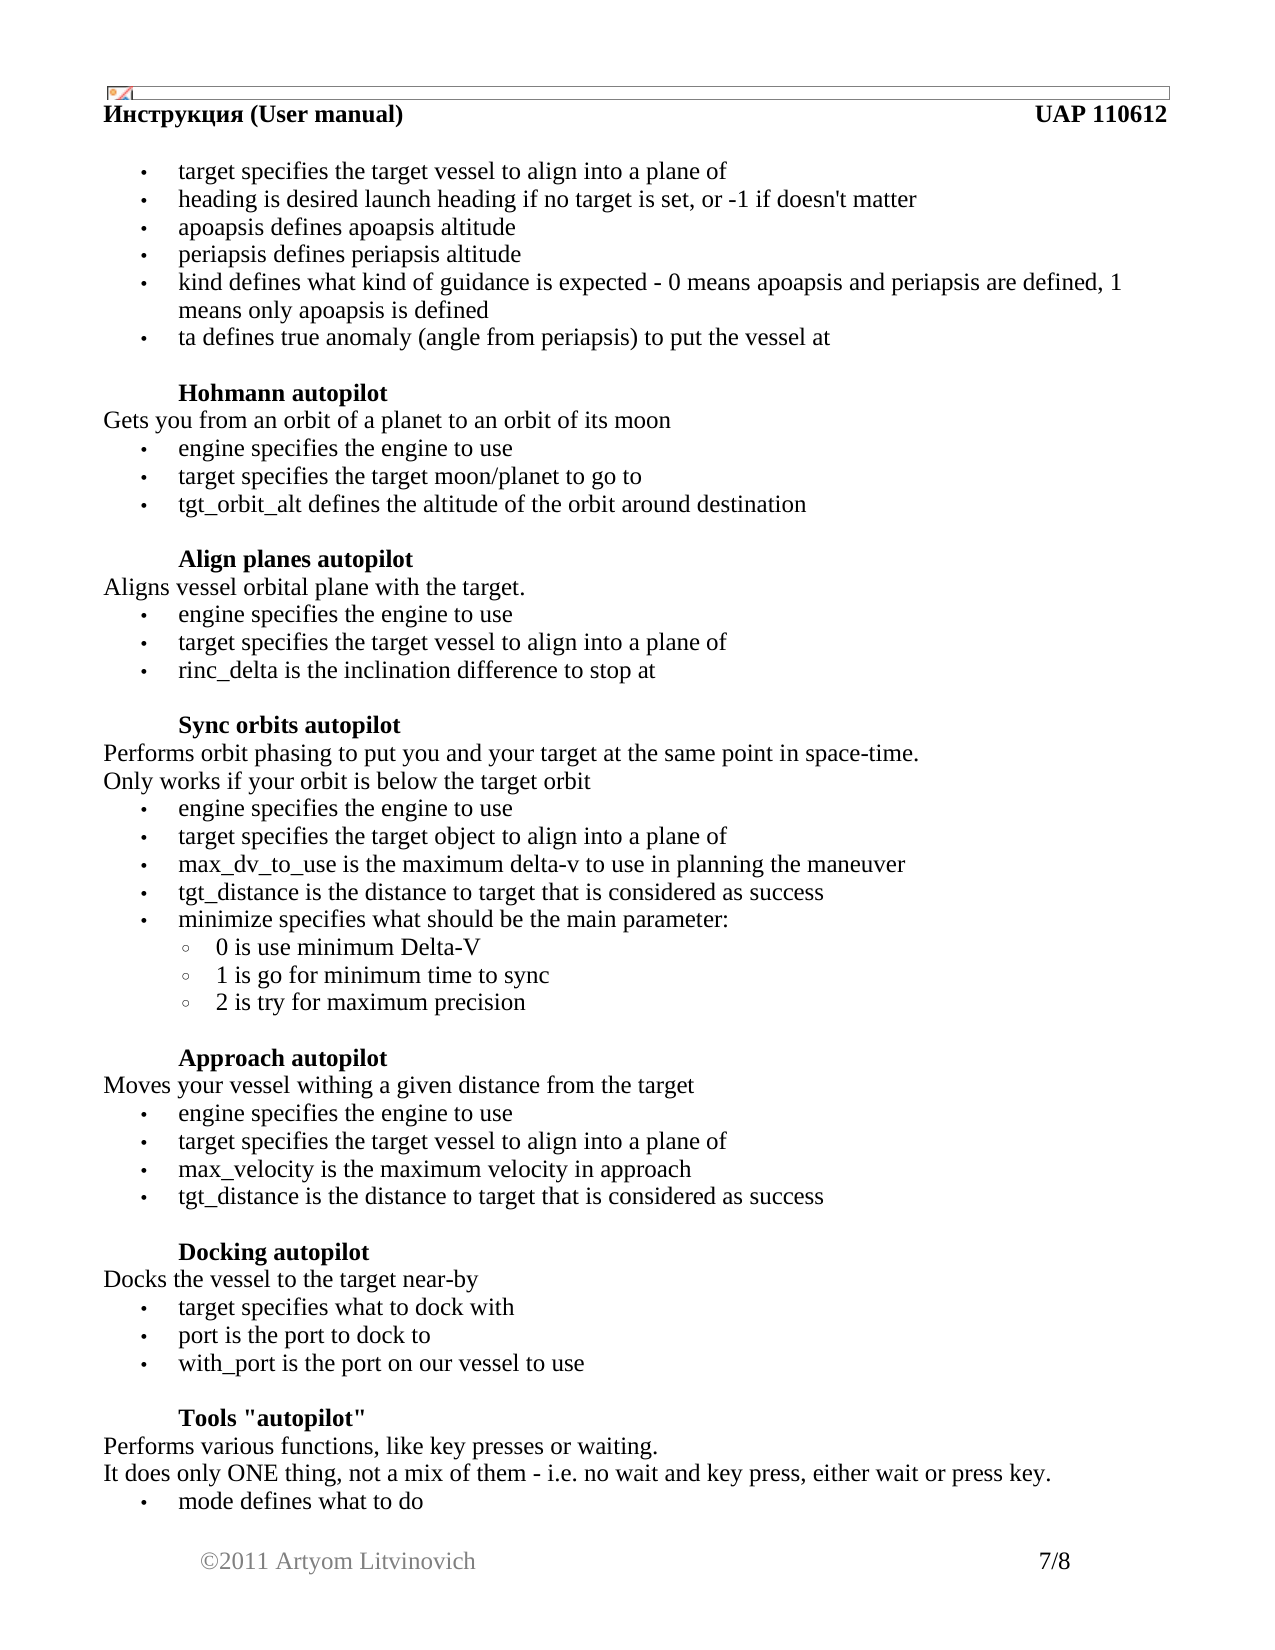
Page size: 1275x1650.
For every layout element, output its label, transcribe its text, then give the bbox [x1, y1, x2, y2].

text Performs various functions, like key presses or waiting. [103, 1432, 1173, 1459]
list max_velocity is the maximum velocity in approach [141, 1155, 1173, 1182]
text It does only ONE thing, not a mix of them - i.e. no wait and key press, either wait or press key. [103, 1459, 1173, 1487]
list 2 is try for maximum precision [178, 988, 1173, 1016]
list kind defines what kind of guidance is expected - 0 means apoapsis and periapsis are defined, 1 means only apoapsis is defined [141, 268, 1173, 323]
text Performs orbit phasing to put you and your target at the same point in space-time. [103, 739, 1173, 767]
list engine specifies the engine to use [141, 434, 1173, 462]
list 0 is use minimum Delta-V [178, 933, 1173, 961]
list target specifies the target object to align into a plane of [141, 822, 1173, 850]
list engine specifies the engine to use [141, 601, 1173, 628]
list tgt_orbit_alt defines the altitude of the orbit around destination [141, 490, 1173, 517]
list target specifies the target vessel to align into a plane of [141, 157, 1173, 185]
list minimize specifies what should be the main parameter: [141, 905, 1173, 933]
text Aligns vessel orbital plane with the target. [103, 573, 1173, 601]
text Approach autopilot [103, 1044, 1173, 1072]
list engine specifies the engine to use [141, 1099, 1173, 1127]
list ta defines true anomaly (angle from periapsis) to put the vessel at [141, 323, 1173, 351]
list target specifies the target moon/planet to go to [141, 462, 1173, 490]
text Moves your vessel withing a given distance from the target [103, 1072, 1173, 1099]
list target specifies the target vessel to align into a plane of [141, 1127, 1173, 1155]
list rinc_delta is the inclination difference to stop at [141, 656, 1173, 684]
list apoapsis defines apoapsis altitude [141, 213, 1173, 240]
list periapsis defines periapsis altitude [141, 240, 1173, 268]
list target specifies the target vessel to align into a plane of [141, 628, 1173, 656]
text Sync orbits autopilot [103, 711, 1173, 739]
text Only works if your orbit is below the target orbit [103, 767, 1173, 794]
text Align planes autopilot [103, 545, 1173, 573]
list max_dv_to_use is the maximum delta-v to use in planning the maneuver [141, 850, 1173, 878]
text Docks the vessel to the target near-by [103, 1266, 1173, 1293]
list with_port is the port on our vessel to use [141, 1349, 1173, 1376]
text Hohmann autopilot [103, 379, 1173, 407]
list engine specifies the engine to use [141, 794, 1173, 822]
list port is the port to dock to [141, 1321, 1173, 1349]
text Tools "autopilot" [103, 1404, 1173, 1432]
text Docking autopilot [103, 1238, 1173, 1266]
list tgt_distance is the distance to target that is considered as success [141, 1182, 1173, 1210]
list tgt_distance is the distance to target that is considered as success [141, 878, 1173, 905]
list target specifies what to dock with [141, 1293, 1173, 1321]
list heading is desired launch heading if no target is set, or -1 if doesn't matter [141, 185, 1173, 213]
list mode defines what to do [141, 1487, 1173, 1515]
text Gets you from an orbit of a planet to an orbit of its moon [103, 407, 1173, 434]
list 1 is go for minimum time to sync [178, 961, 1173, 988]
